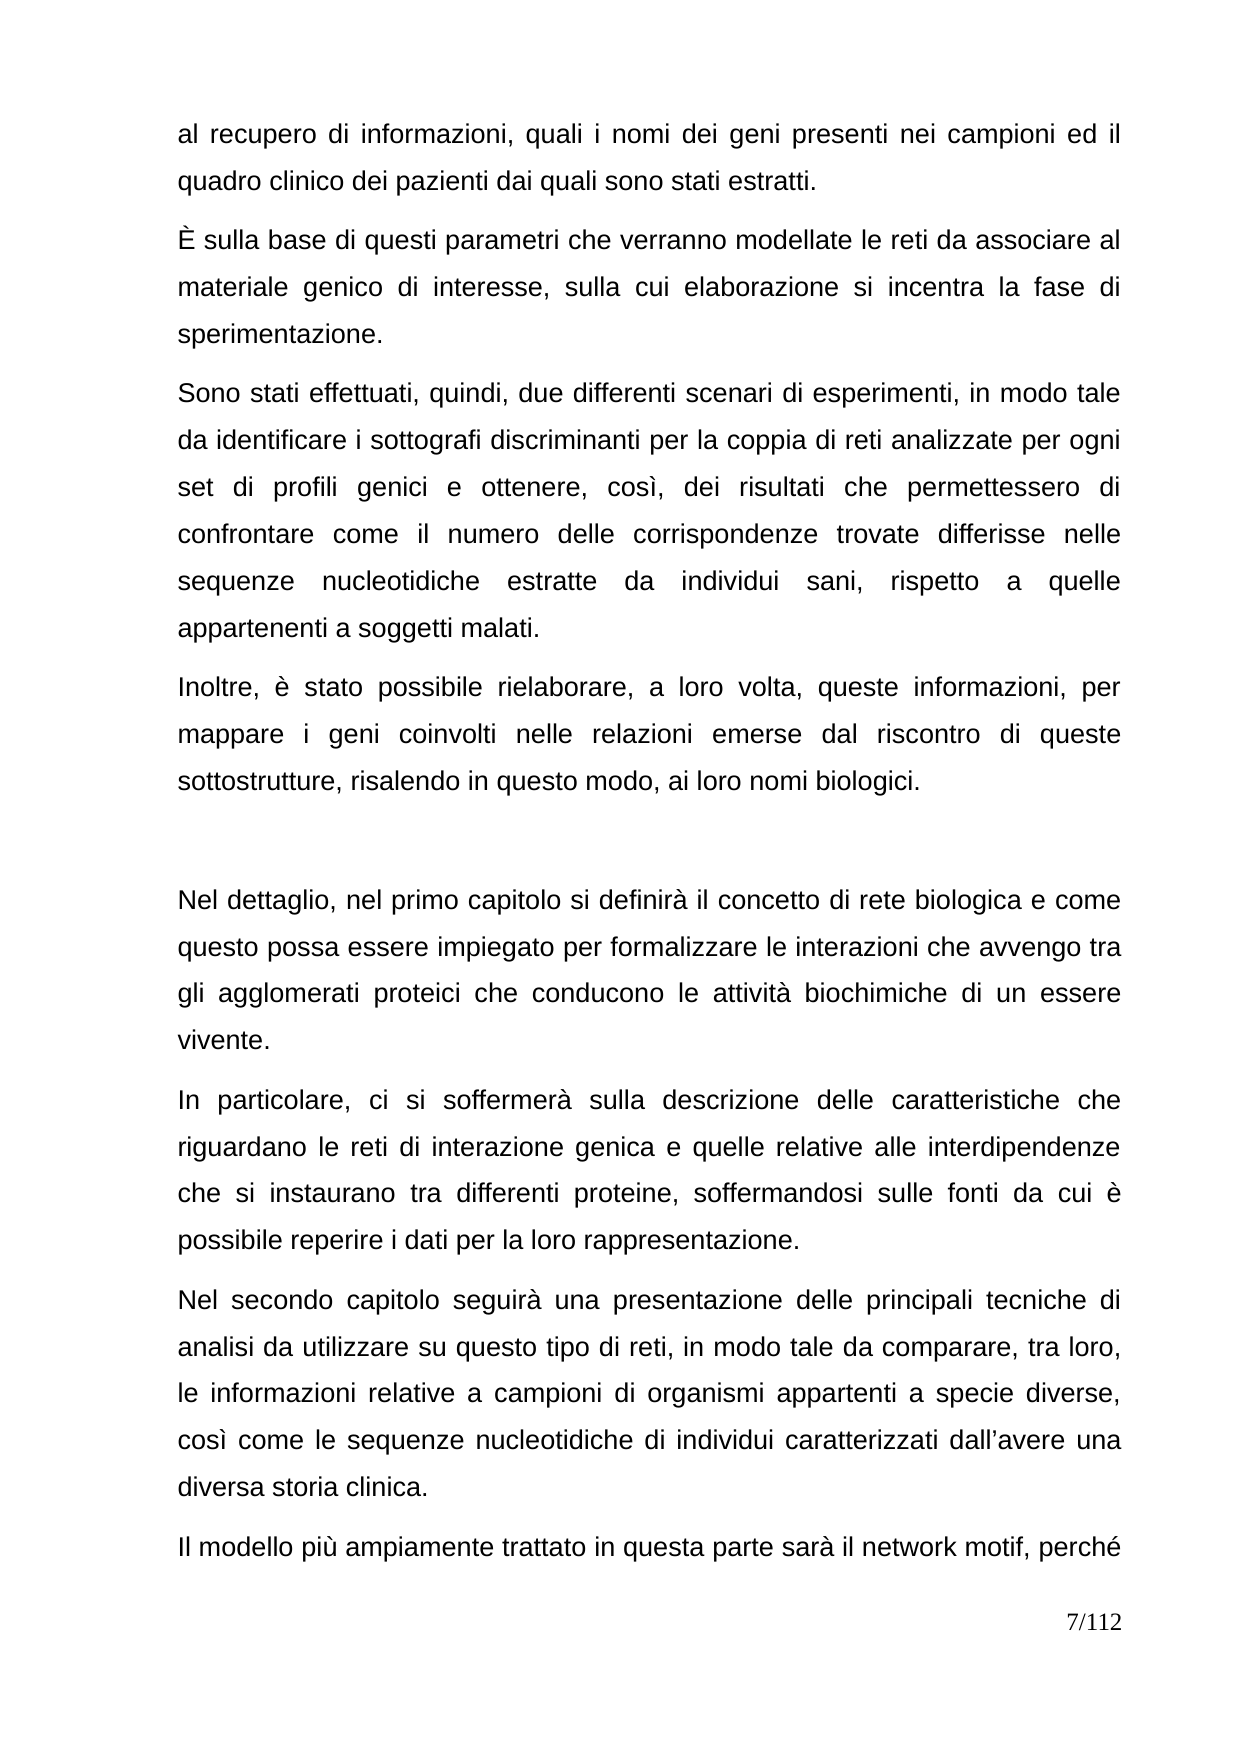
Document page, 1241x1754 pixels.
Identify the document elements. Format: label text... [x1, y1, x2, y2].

text Sono stati effettuati, quindi, due differenti scenari di esperimenti, in modo tale da identificare i sottografi discriminanti per la coppia di reti analizzate per ogni set di profili genici e ottenere, così, dei risultati che permettessero di confrontare come il numero delle corrispondenze trovate differisse nelle sequenze nucleotidiche estratte da individui sani, rispetto a quelle appartenenti a soggetti malati. [177, 377, 1122, 643]
text Il modello più ampiamente trattato in questa parte sarà il network motif, perché [177, 1531, 1122, 1562]
text È sulla base di questi parametri che verranno modellate le reti da associare al materiale genico di interesse, sulla cui elaborazione si incentra la fase di sperimentazione. [177, 224, 1122, 349]
text Nel secondo capitolo seguirà una presentazione delle principali tecniche di analisi da utilizzare su questo tipo di reti, in modo tale da comparare, tra loro, le informazioni relative a campioni di organismi appartenti a specie diverse, così come le sequenze nucleotidiche di individui caratterizzati dall’avere una diversa storia clinica. [177, 1284, 1122, 1502]
text al recupero di informazioni, quali i nomi dei geni presenti nei campioni ed il quadro clinico dei pazienti dai quali sono stati estratti. [177, 118, 1122, 196]
text Inoltre, è stato possibile rielaborare, a loro volta, queste informazioni, per mappare i geni coinvolti nelle relazioni emerse dal riscontro di queste sottostrutture, risalendo in questo modo, ai loro nomi biologici. [177, 671, 1122, 796]
text In particolare, ci si soffermerà sulla descrizione delle caratteristiche che riguardano le reti di interazione genica e quelle relative alle interdipendenze che si instaurano tra differenti proteine, soffermandosi sulle fonti da cui è possibile reperire i dati per la loro rappresentazione. [177, 1084, 1122, 1256]
text Nel dettaglio, nel primo capitolo si definirà il concetto di rete biologica e come questo possa essere impiegato per formalizzare le interazioni che avvengo tra gli agglomerati proteici che conducono le attività biochimiche di un essere vivente. [177, 884, 1122, 1056]
